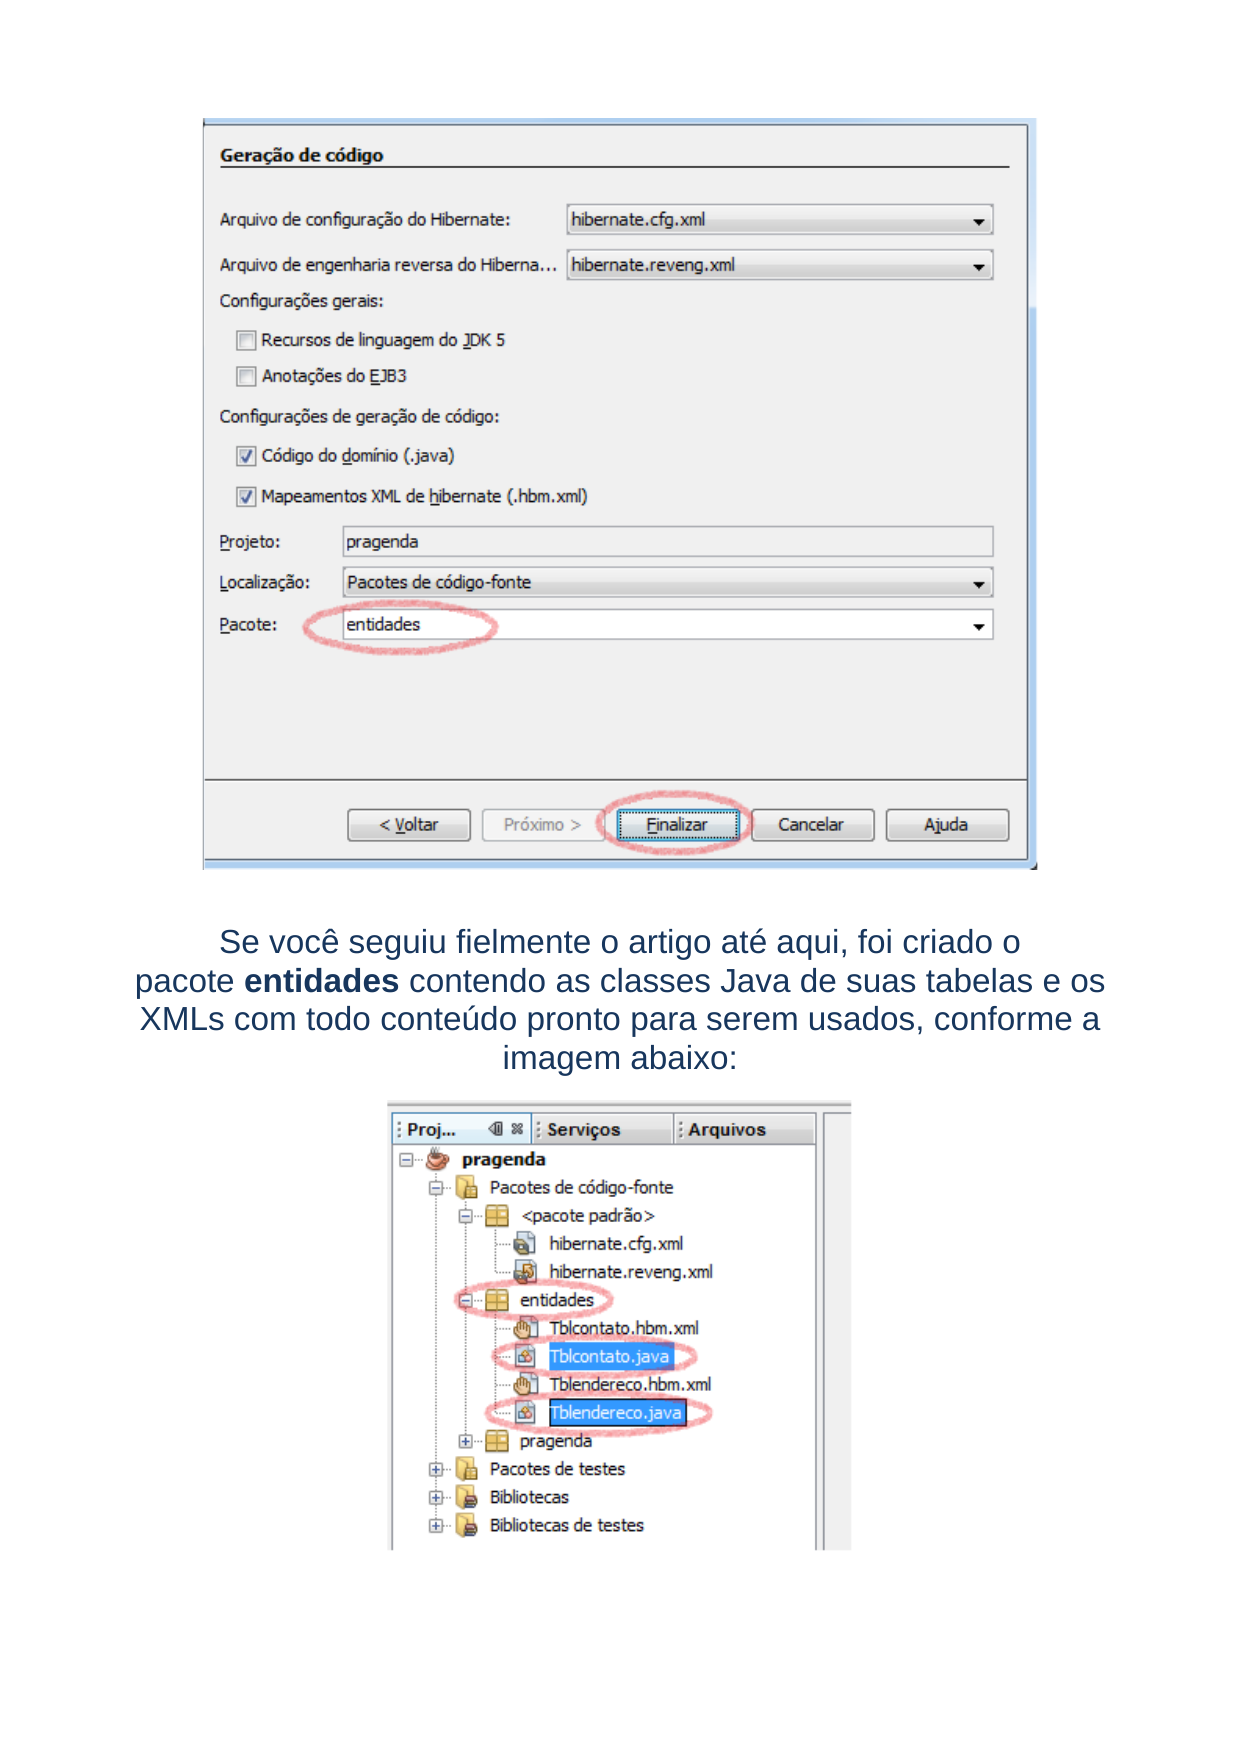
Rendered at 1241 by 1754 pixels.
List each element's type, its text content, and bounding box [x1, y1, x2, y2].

text Se você seguiu fielmente o artigo até aqui, foi criado o pacote entidades contendo as classes Java de suas tabelas e os XMLs com todo conteúdo pronto para serem usados, conforme a imagem abaixo: [118, 922, 1122, 1076]
